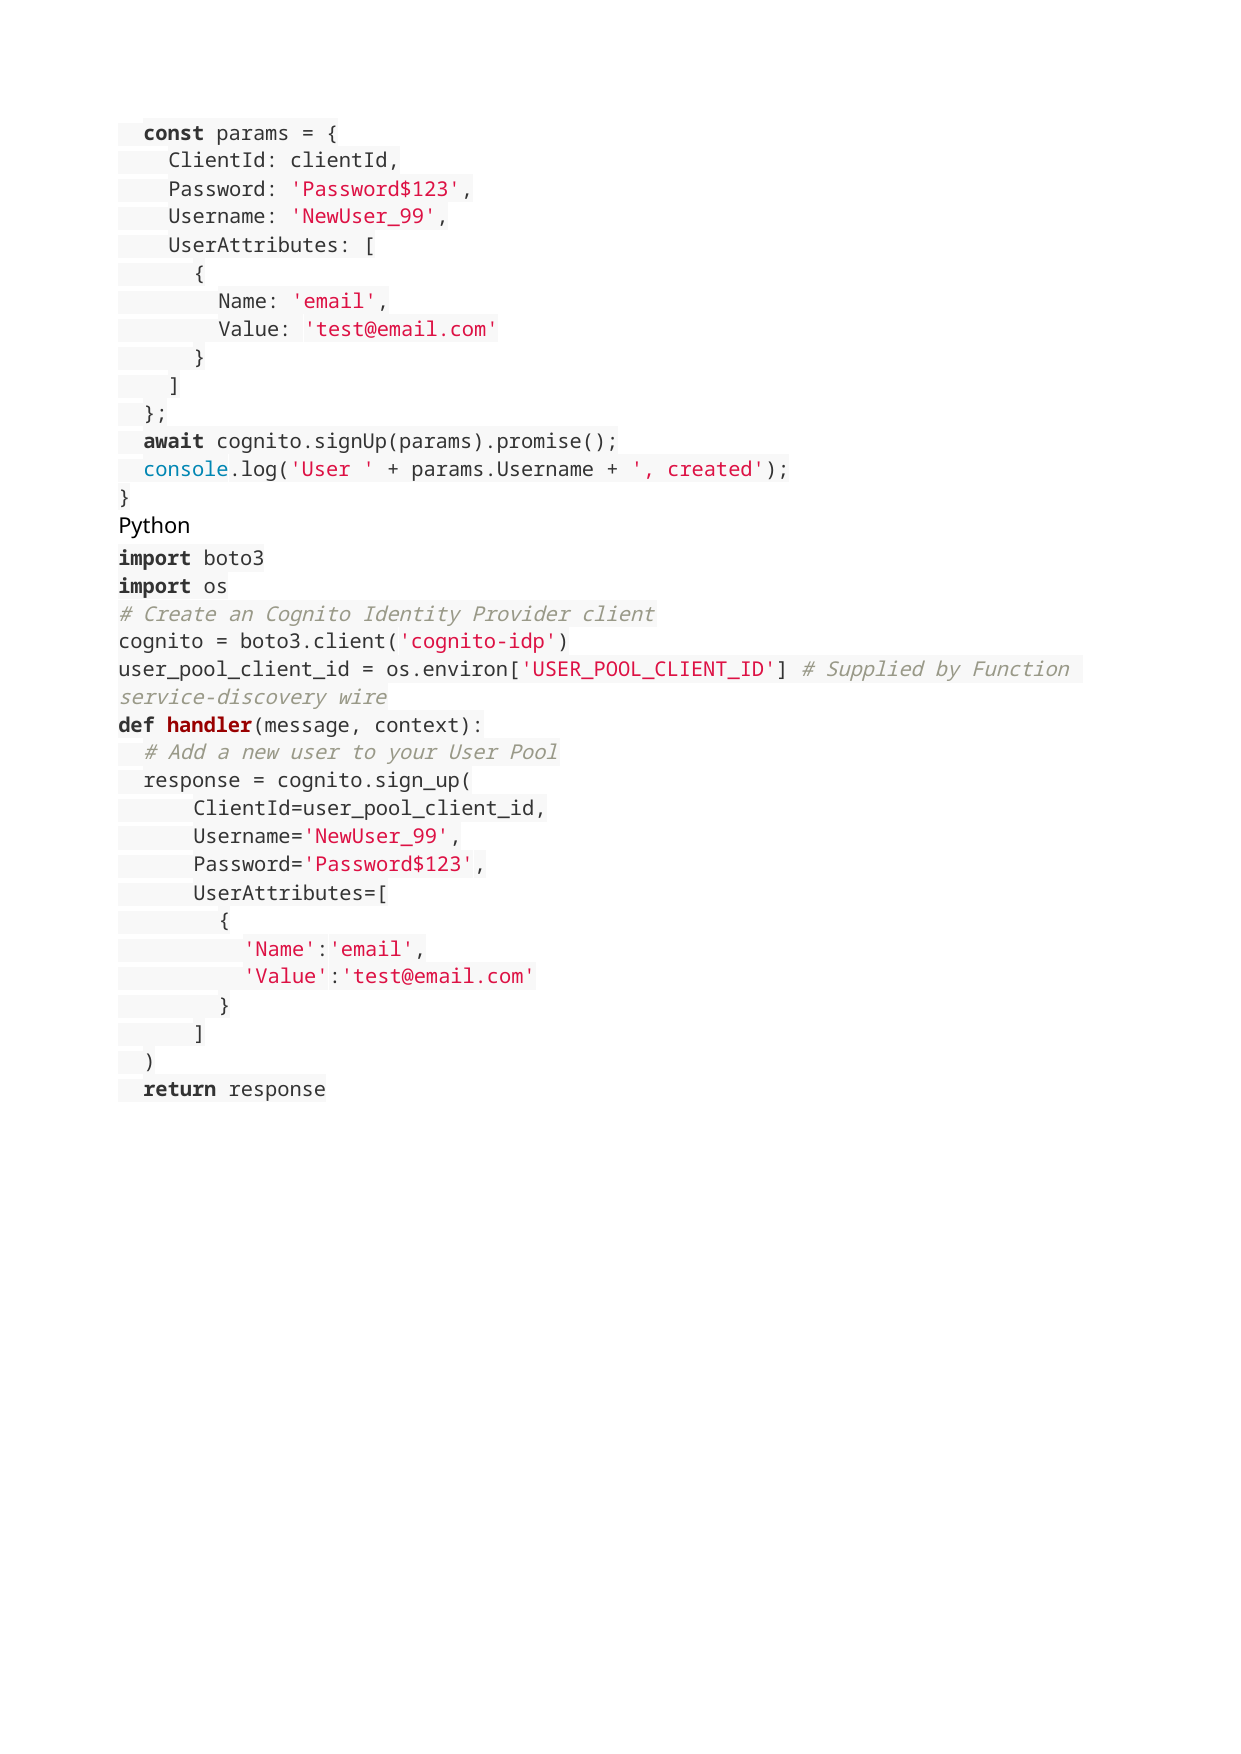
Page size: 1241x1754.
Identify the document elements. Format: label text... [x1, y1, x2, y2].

text Name: 'email', [118, 286, 1122, 314]
text { [118, 906, 1122, 934]
text return response [118, 1074, 1122, 1102]
text { [118, 258, 1122, 286]
text import boto3 [118, 544, 1122, 572]
text response = cognito.sign_up( [118, 766, 1122, 794]
text } [118, 482, 1122, 510]
text Username='NewUser_99', [118, 822, 1122, 850]
text Username: 'NewUser_99', [118, 202, 1122, 230]
text Password: 'Password$123', [118, 174, 1122, 202]
text const params = { [118, 118, 1122, 146]
text ClientId=user_pool_client_id, [118, 794, 1122, 822]
text Python [118, 510, 1122, 540]
text def handler(message, context): [118, 710, 1122, 738]
text } [118, 990, 1122, 1018]
text UserAttributes: [ [118, 230, 1122, 258]
text 'Name':'email', [118, 934, 1122, 962]
text ] [118, 1018, 1122, 1046]
text Value: 'test@email.com' [118, 314, 1122, 342]
text ) [118, 1046, 1122, 1074]
text }; [118, 398, 1122, 426]
text await cognito.signUp(params).promise(); [118, 426, 1122, 454]
text ] [118, 370, 1122, 398]
text console.log('User ' + params.Username + ', created'); [118, 454, 1122, 482]
text import os [118, 572, 1122, 599]
text } [118, 342, 1122, 370]
text UserAttributes=[ [118, 878, 1122, 906]
text 'Value':'test@email.com' [118, 962, 1122, 990]
text Password='Password$123', [118, 850, 1122, 878]
text cognito = boto3.client('cognito-idp') [118, 627, 1122, 655]
text # Create an Cognito Identity Provider client [118, 599, 1122, 627]
text ClientId: clientId, [118, 146, 1122, 174]
text # Add a new user to your User Pool [118, 738, 1122, 766]
text user_pool_client_id = os.environ['USER_POOL_CLIENT_ID'] # Supplied by Function service-discovery wire [118, 655, 1122, 710]
